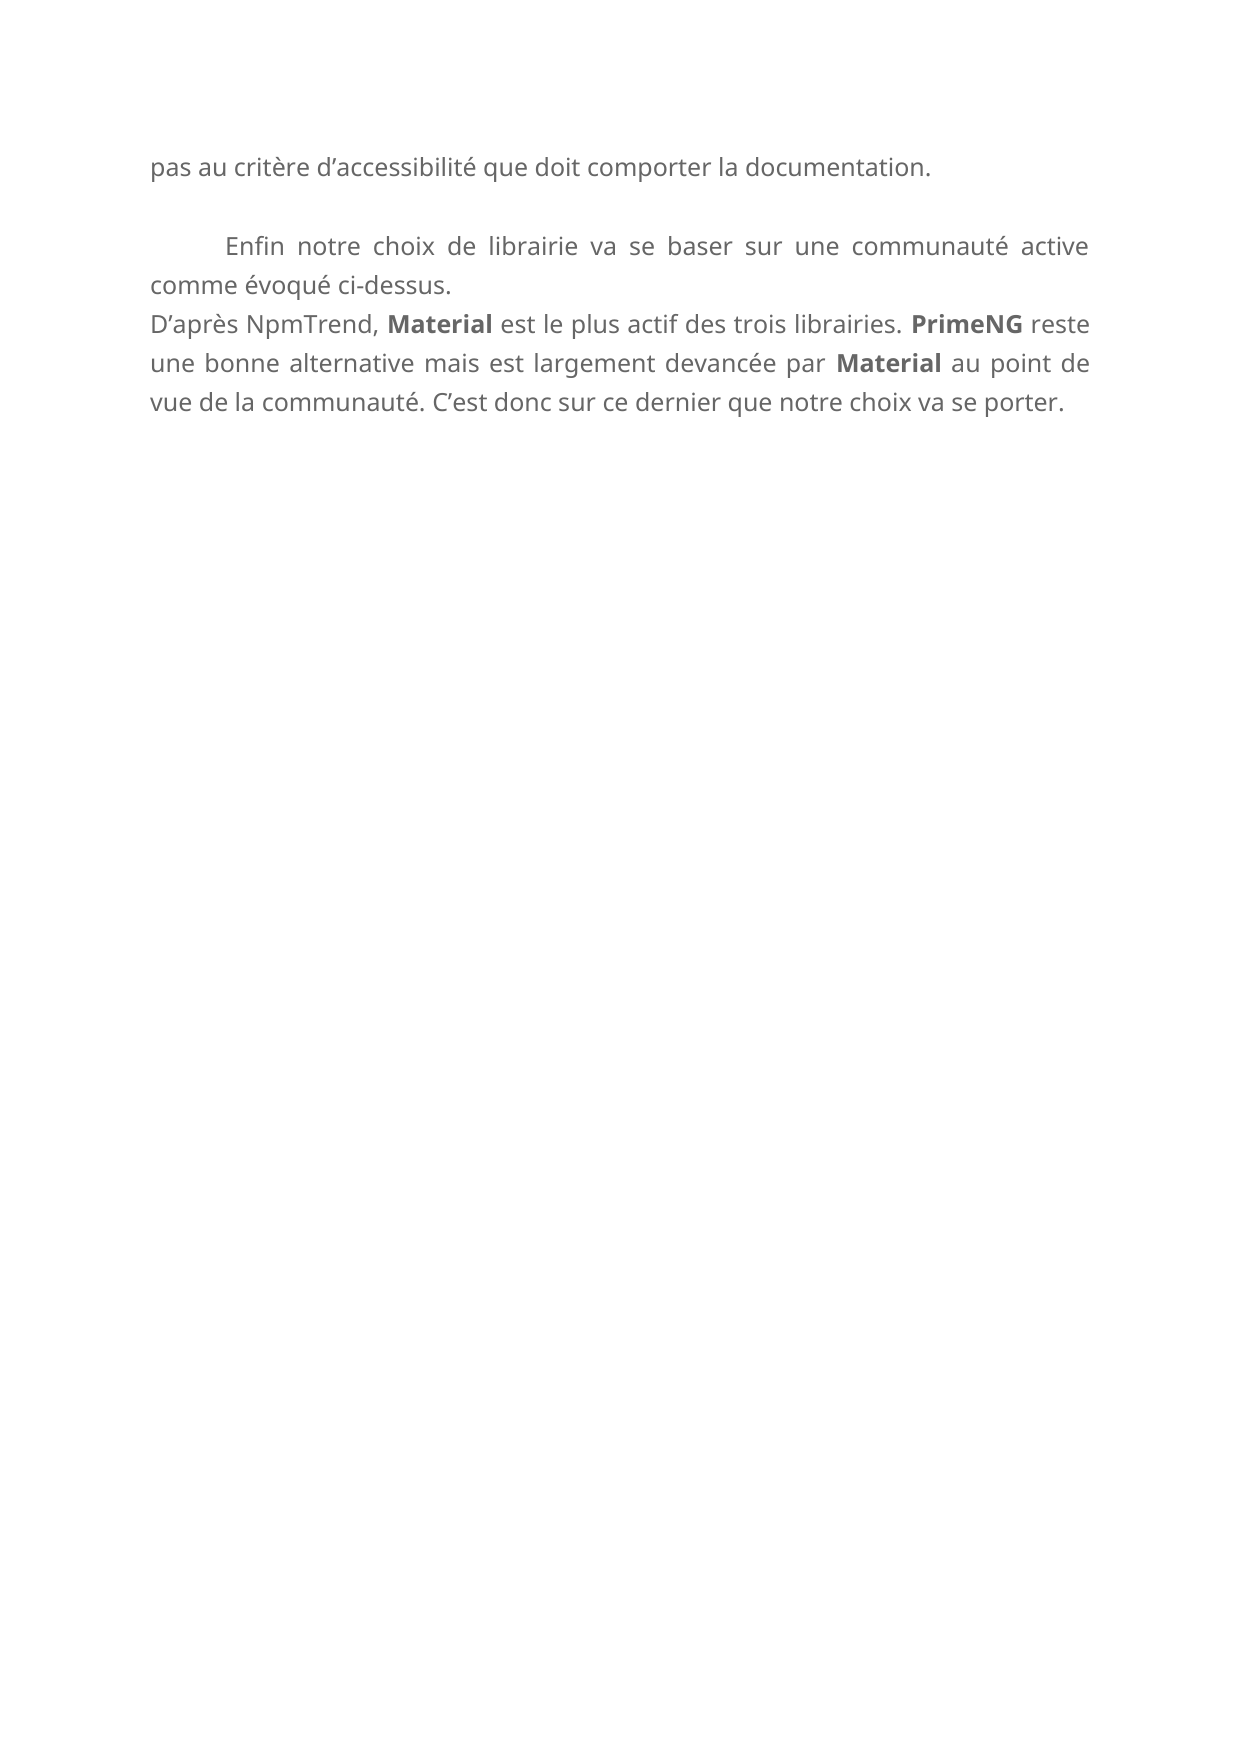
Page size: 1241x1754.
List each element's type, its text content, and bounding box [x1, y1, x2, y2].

text D’après NpmTrend, Material est le plus actif des trois librairies. PrimeNG reste une bonne alternative mais est largement devancée par Material au point de vue de la communauté. C’est donc sur ce dernier que notre choix va se porter. [150, 307, 1090, 419]
text Enfin notre choix de librairie va se baser sur une communauté active comme évoqué ci-dessus. [150, 228, 1090, 302]
text pas au critère d’accessibilité que doit comporter la documentation. [150, 150, 1090, 184]
